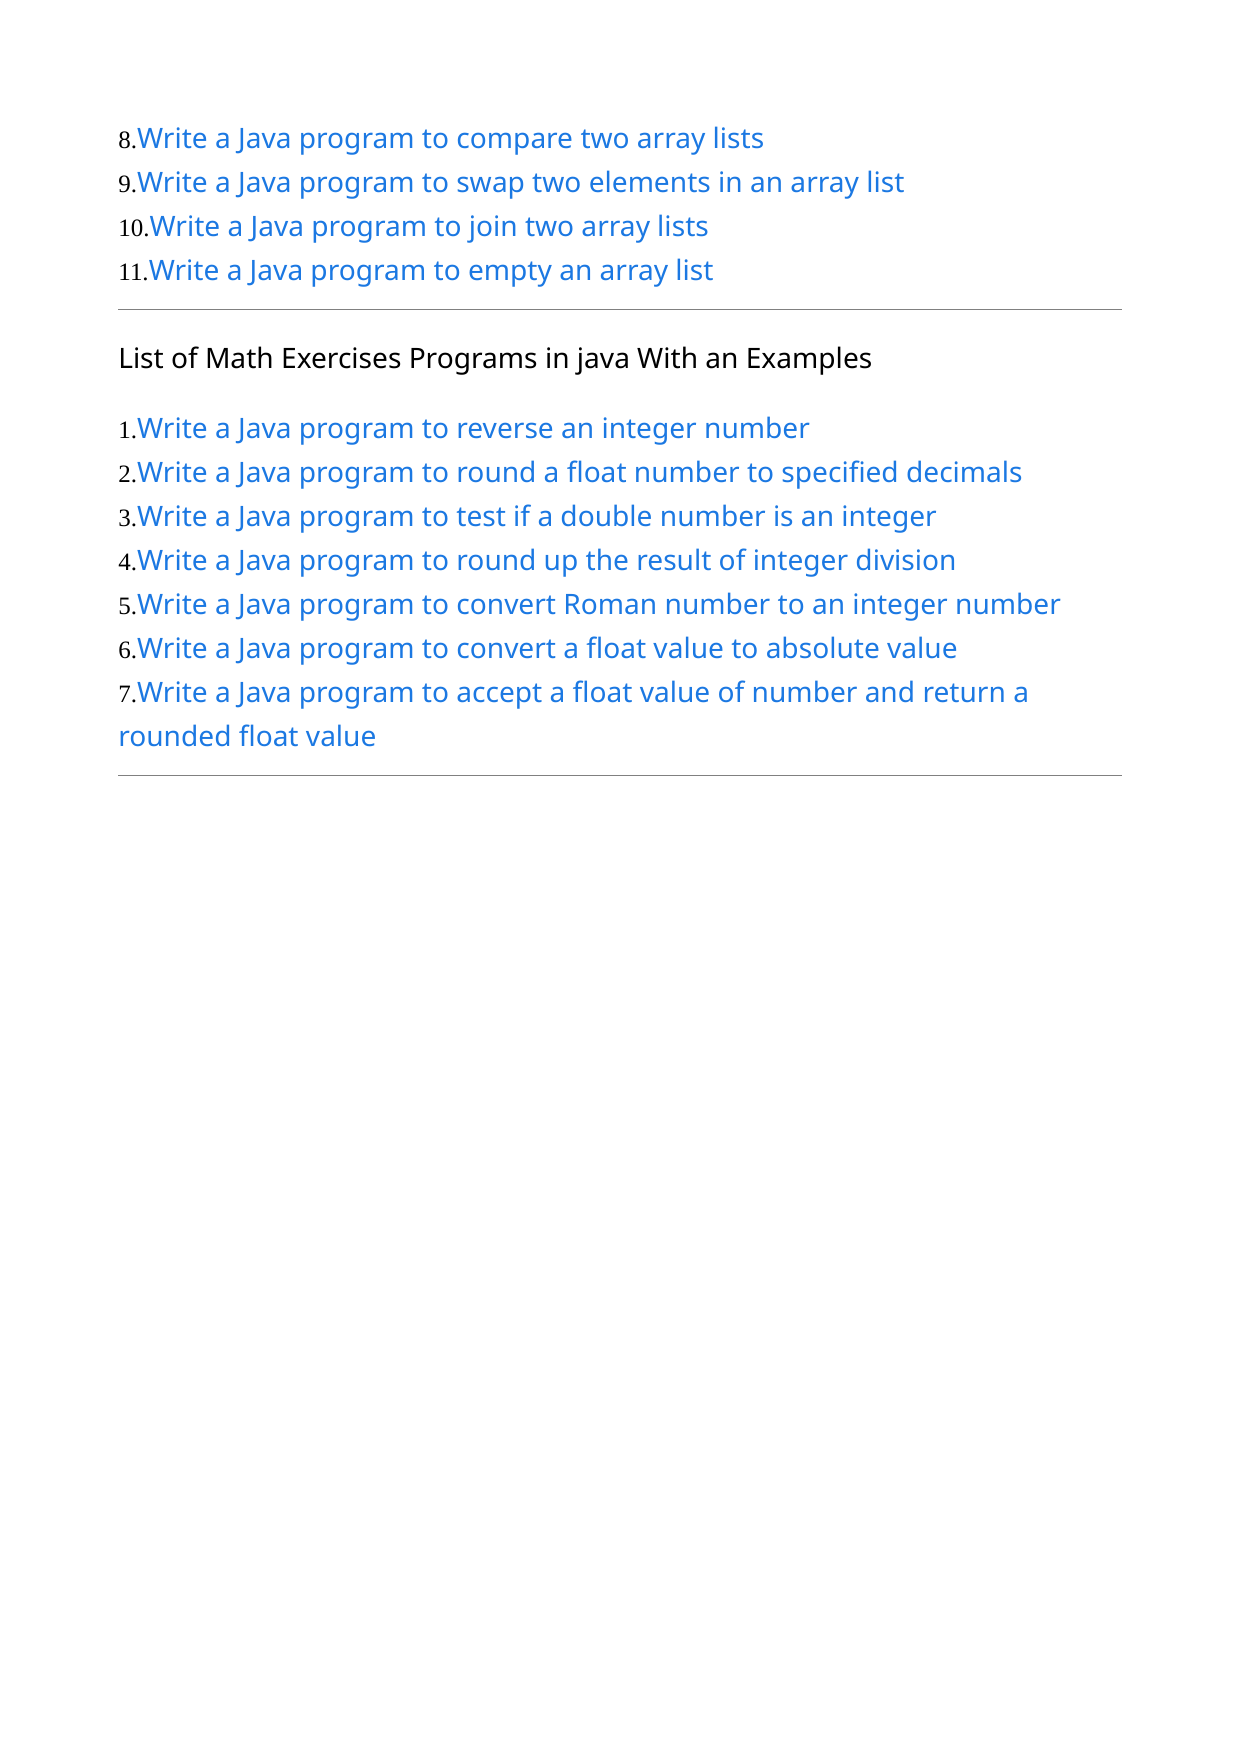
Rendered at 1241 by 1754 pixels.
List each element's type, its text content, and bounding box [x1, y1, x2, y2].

list Write a Java program to reverse an integer number [118, 408, 1122, 447]
list Write a Java program to compare two array lists [118, 118, 1122, 156]
list Write a Java program to empty an array list [118, 250, 1122, 289]
list Write a Java program to swap two elements in an array list [118, 162, 1122, 201]
subtitle List of Math Exercises Programs in java With an Examples [118, 339, 1122, 377]
list Write a Java program to round a float number to specified decimals [118, 452, 1122, 491]
list Write a Java program to convert Roman number to an integer number [118, 584, 1122, 623]
list Write a Java program to convert a float value to absolute value [118, 628, 1122, 667]
list Write a Java program to join two array lists [118, 206, 1122, 244]
list Write a Java program to accept a float value of number and return a rounded float value [118, 673, 1122, 755]
list Write a Java program to test if a double number is an integer [118, 496, 1122, 535]
list Write a Java program to round up the result of integer division [118, 540, 1122, 579]
